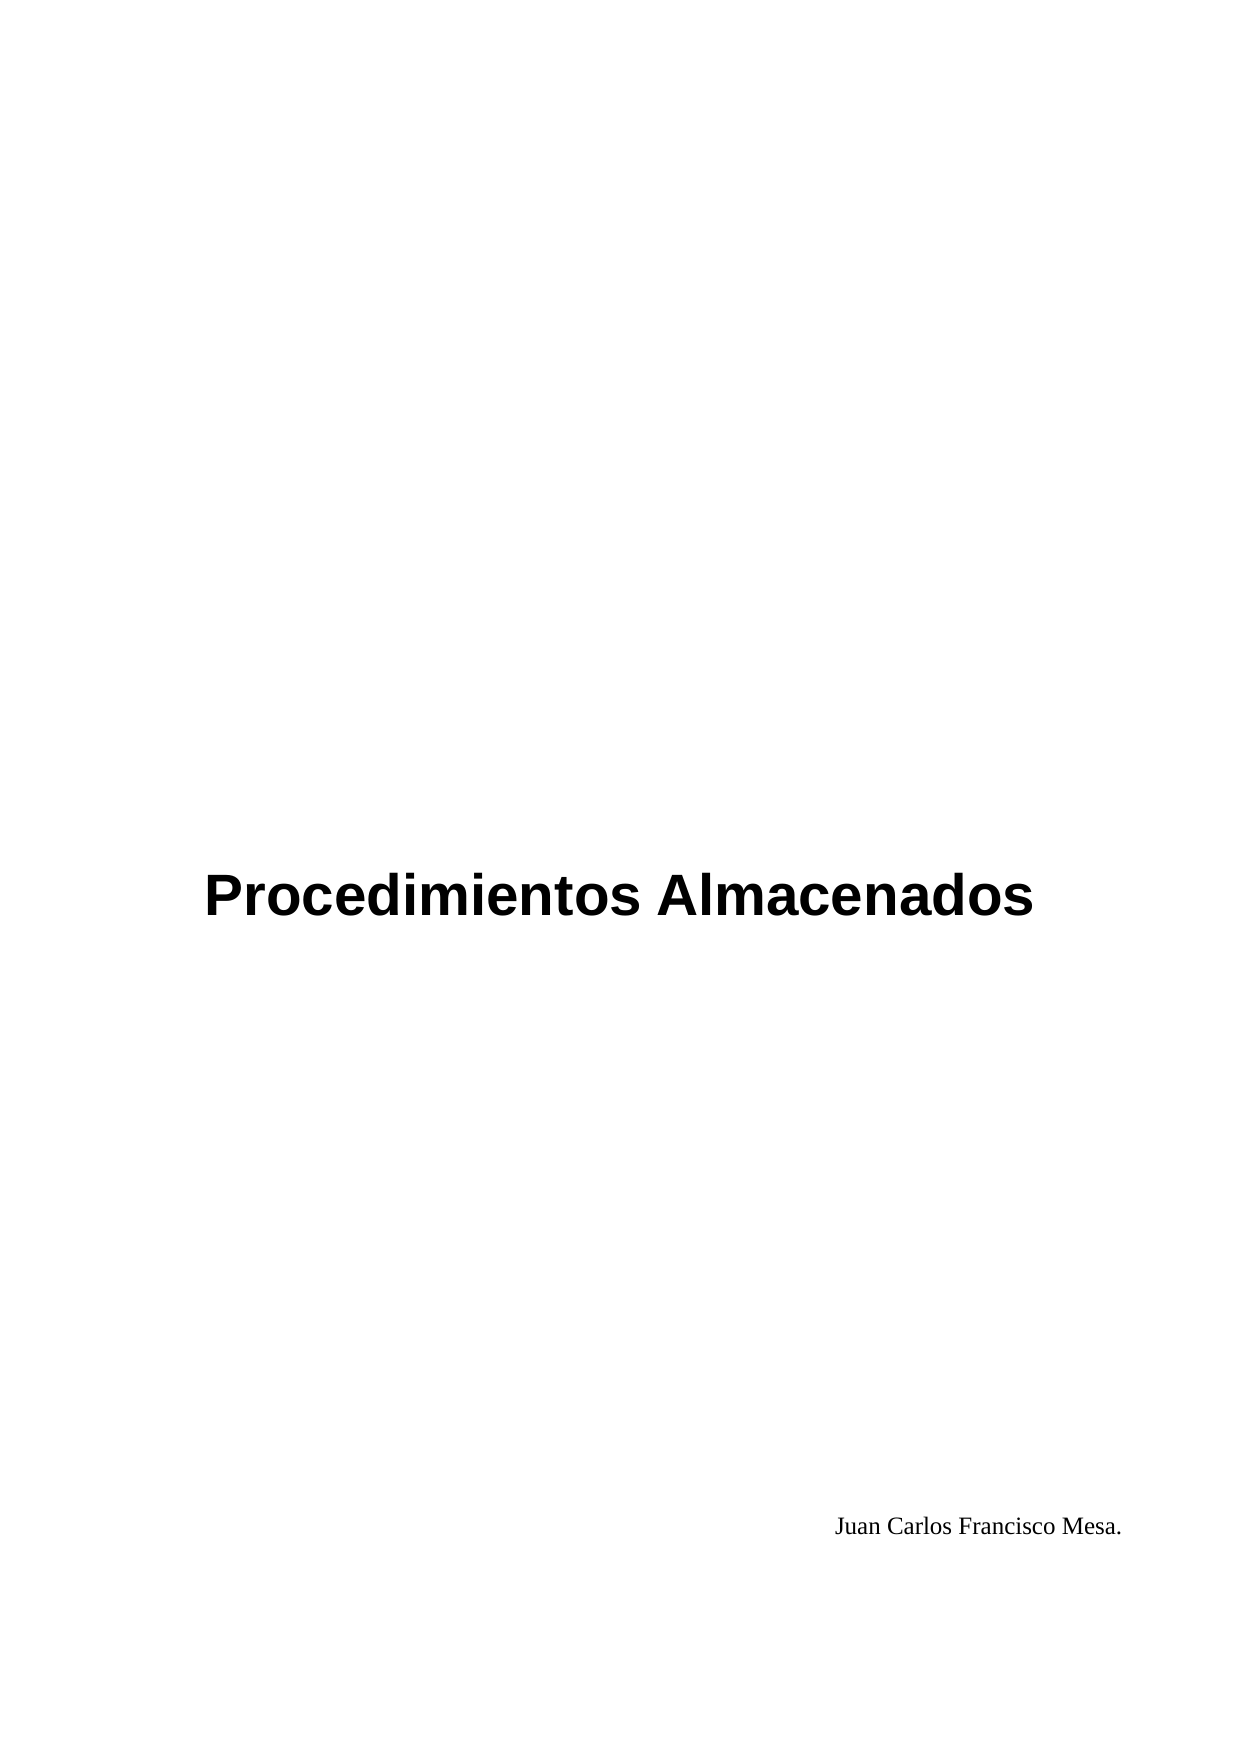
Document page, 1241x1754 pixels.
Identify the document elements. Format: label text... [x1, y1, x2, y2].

text Juan Carlos Francisco Mesa. [118, 1511, 1122, 1540]
title Procedimientos Almacenados [118, 860, 1122, 927]
